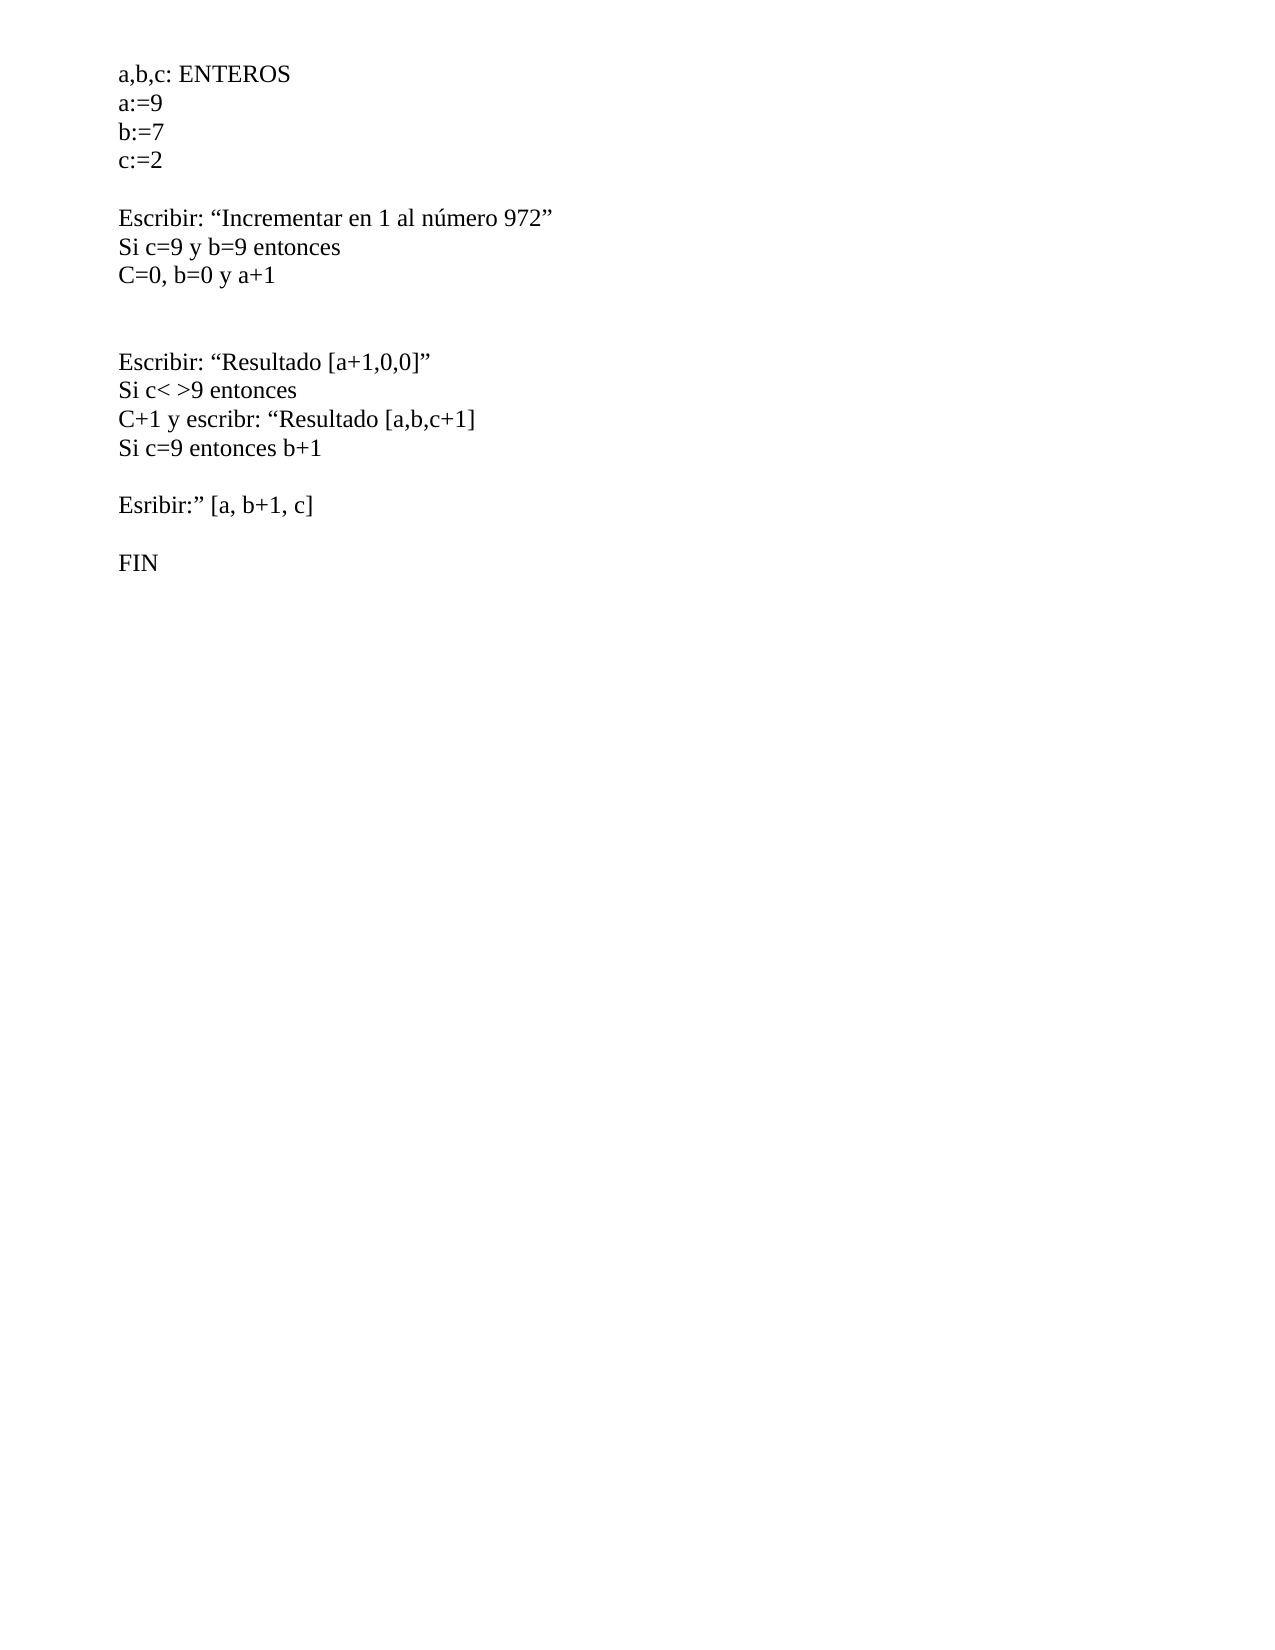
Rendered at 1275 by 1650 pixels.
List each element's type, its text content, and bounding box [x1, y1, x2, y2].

text Escribir: “Incrementar en 1 al número 972” [118, 203, 1205, 232]
text b:=7 [118, 117, 1205, 145]
text Esribir:” [a, b+1, c] [118, 490, 1205, 519]
text FIN [118, 548, 1205, 577]
text C=0, b=0 y a+1 [118, 260, 1205, 289]
text Escribir: “Resultado [a+1,0,0]” [118, 347, 1205, 375]
text c:=2 [118, 145, 1205, 174]
text Si c< >9 entonces [118, 375, 1205, 404]
text C+1 y escribr: “Resultado [a,b,c+1] [118, 404, 1205, 433]
text Si c=9 entonces b+1 [118, 433, 1205, 462]
text Si c=9 y b=9 entonces [118, 232, 1205, 260]
text a:=9 [118, 88, 1205, 117]
text a,b,c: ENTEROS [118, 59, 1205, 88]
